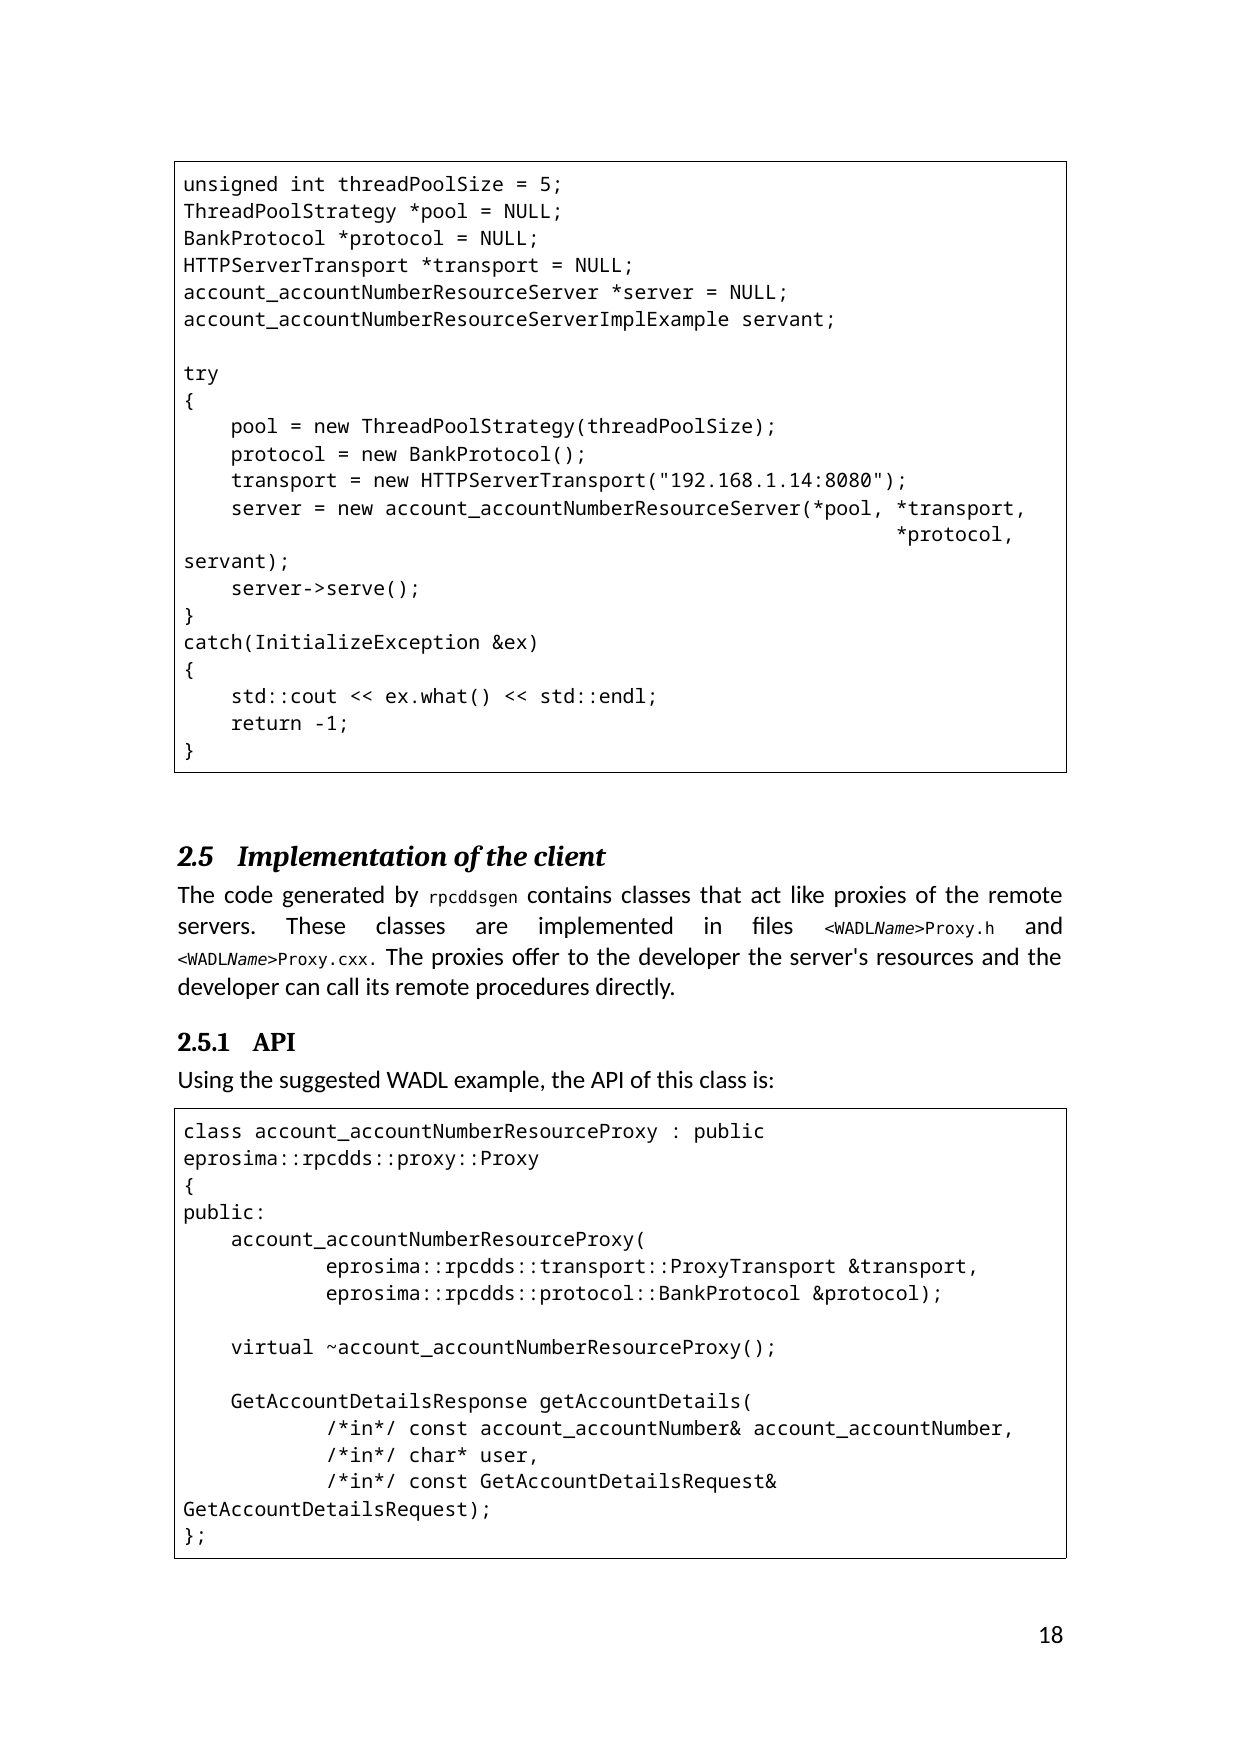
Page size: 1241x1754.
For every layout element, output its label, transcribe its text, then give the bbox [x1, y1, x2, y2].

text GetAccountDetailsResponse getAccountDetails( [183, 1360, 1057, 1414]
subtitle Implementation of the client [177, 840, 1063, 873]
subtitle API [177, 1027, 1063, 1058]
text Using the suggested WADL example, the API of this class is: [177, 1064, 1063, 1095]
text *protocol, servant); server->serve(); } catch(InitializeException &ex) { std::cout << ex.what() << std::endl; return -1; } [183, 521, 1057, 763]
text unsigned int threadPoolSize = 5; ThreadPoolStrategy *pool = NULL; BankProtocol *protocol = NULL; HTTPServerTransport *transport = NULL; account_accountNumberResourceServer *server = NULL; account_accountNumberResourceServerImplExample servant; try { pool = new ThreadPoolStrategy(threadPoolSize); protocol = new BankProtocol(); transport = new HTTPServerTransport("192.168.1.14:8080"); server = new account_accountNumberResourceServer(*pool, *transport, [183, 170, 1057, 521]
text /*in*/ const GetAccountDetailsRequest& GetAccountDetailsRequest); }; [183, 1468, 1057, 1549]
text account_accountNumberResourceProxy( [183, 1225, 1057, 1252]
text class account_accountNumberResourceProxy : public eprosima::rpcdds::proxy::Proxy { public: [183, 1117, 1057, 1225]
text eprosima::rpcdds::protocol::BankProtocol &protocol); virtual ~account_accountNumberResourceProxy(); [183, 1279, 1057, 1360]
text eprosima::rpcdds::transport::ProxyTransport &transport, [183, 1252, 1057, 1279]
text /*in*/ const account_accountNumber& account_accountNumber, [183, 1414, 1057, 1441]
text The code generated by rpcddsgen contains classes that act like proxies of the remote servers. These classes are implemented in files <WADLName>Proxy.h and <WADLName>Proxy.cxx. The proxies offer to the developer the server's resources and the developer can call its remote procedures directly. [177, 880, 1063, 1002]
text /*in*/ char* user, [183, 1441, 1057, 1468]
